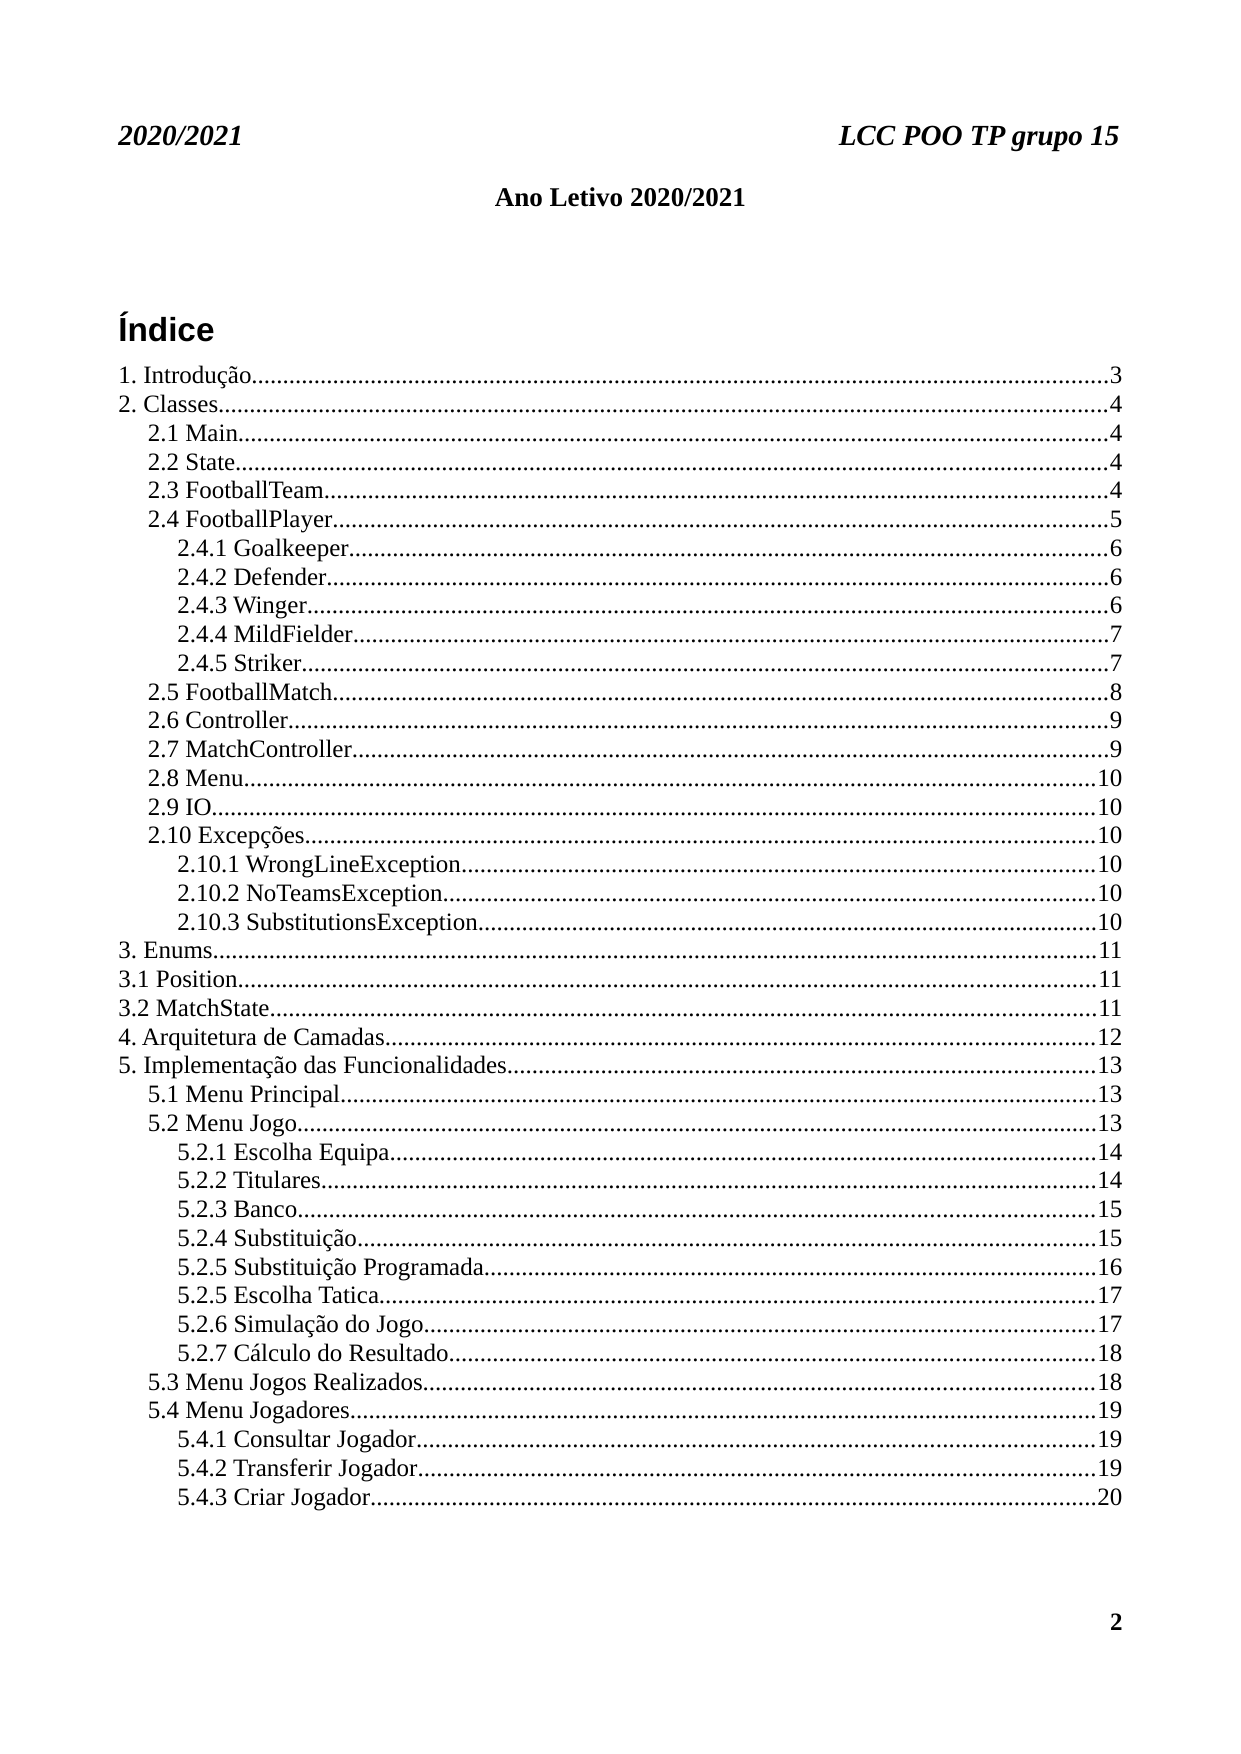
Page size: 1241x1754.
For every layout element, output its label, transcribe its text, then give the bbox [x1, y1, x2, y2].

text 2.4.3 Winger 6 [177, 591, 1122, 619]
text Ano Letivo 2020/2021 [118, 181, 1122, 212]
text 5.2.4 Substituição 15 [177, 1223, 1122, 1252]
text 2.4.5 Striker 7 [177, 648, 1122, 677]
text 5.2.5 Substituição Programada 16 [177, 1252, 1122, 1281]
text 5.4.1 Consultar Jogador 19 [177, 1424, 1122, 1453]
text 2.10.1 WrongLineException 10 [177, 849, 1122, 878]
text 2.4.1 Goalkeeper 6 [177, 533, 1122, 562]
text 5.2.1 Escolha Equipa 14 [177, 1137, 1122, 1166]
text 5.2.2 Titulares 14 [177, 1166, 1122, 1194]
text 2.9 IO 10 [148, 792, 1122, 821]
text 2.10.3 SubstitutionsException 10 [177, 907, 1122, 936]
text 2.10 Excepções 10 [148, 821, 1122, 849]
text 2. Classes 4 [118, 389, 1122, 418]
text 5.4 Menu Jogadores 19 [148, 1396, 1122, 1424]
text 5.4.3 Criar Jogador 20 [177, 1482, 1122, 1511]
text 2.3 FootballTeam 4 [148, 476, 1122, 504]
text 3.1 Position 11 [118, 964, 1122, 993]
text 2.1 Main 4 [148, 418, 1122, 447]
text 2.10.2 NoTeamsException 10 [177, 878, 1122, 907]
text 2.4.4 MildFielder 7 [177, 619, 1122, 648]
text 4. Arquitetura de Camadas 12 [118, 1022, 1122, 1051]
text 3. Enums 11 [118, 936, 1122, 964]
text 5.2.6 Simulação do Jogo 17 [177, 1309, 1122, 1338]
text 2.6 Controller 9 [148, 706, 1122, 734]
text 5.2.7 Cálculo do Resultado 18 [177, 1338, 1122, 1367]
text 1. Introdução 3 [118, 361, 1122, 389]
text 5.4.2 Transferir Jogador 19 [177, 1453, 1122, 1482]
text 2.4 FootballPlayer 5 [148, 504, 1122, 533]
text 2.2 State 4 [148, 447, 1122, 476]
text 5.1 Menu Principal 13 [148, 1079, 1122, 1108]
text 5.2 Menu Jogo 13 [148, 1108, 1122, 1137]
text 5.3 Menu Jogos Realizados 18 [148, 1367, 1122, 1396]
text 2.7 MatchController 9 [148, 734, 1122, 763]
text 5.2.3 Banco 15 [177, 1194, 1122, 1223]
text 2.8 Menu 10 [148, 763, 1122, 792]
text 5.2.5 Escolha Tatica 17 [177, 1281, 1122, 1309]
subtitle Índice [118, 309, 1122, 348]
text 2.4.2 Defender 6 [177, 562, 1122, 591]
text 5. Implementação das Funcionalidades 13 [118, 1051, 1122, 1079]
text 3.2 MatchState 11 [118, 993, 1122, 1022]
text 2.5 FootballMatch 8 [148, 677, 1122, 706]
